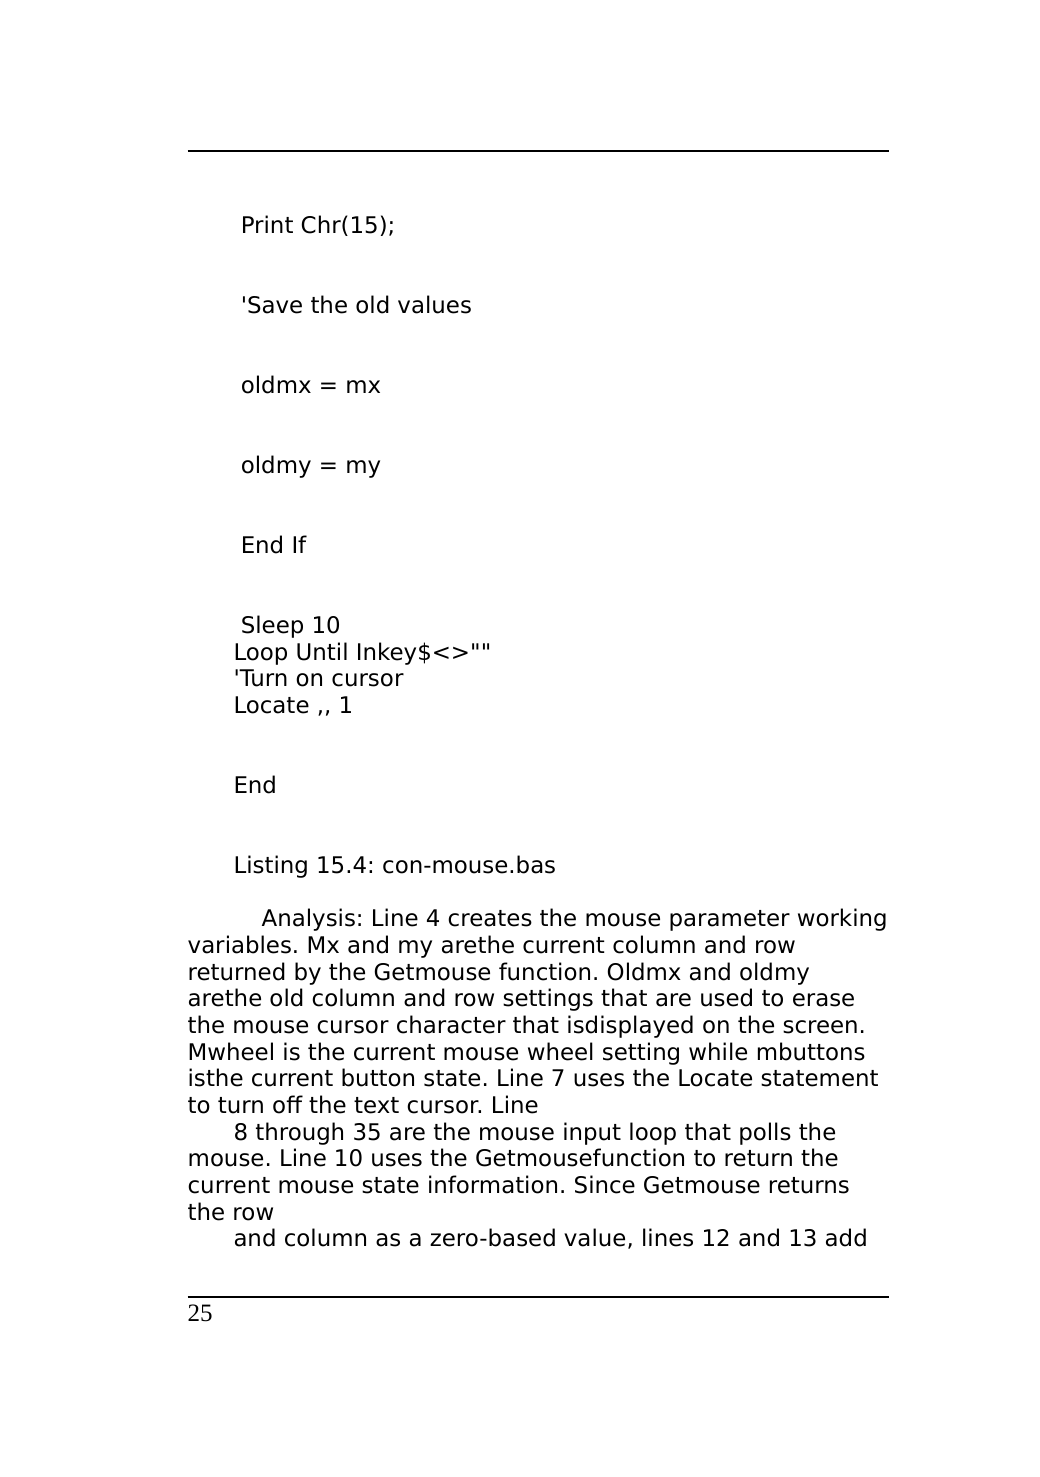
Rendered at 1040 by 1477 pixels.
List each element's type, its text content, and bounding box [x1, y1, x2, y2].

text Locate ,, 1 [187, 692, 889, 719]
text Analysis: Line 4 creates the mouse parameter working variables. Mx and my arethe current column and row returned by the Getmouse function. Oldmx and oldmy arethe old column and row settings that are used to erase the mouse cursor character that isdisplayed on the screen. Mwheel is the current mouse wheel setting while mbuttons isthe current button state. Line 7 uses the Locate statement to turn off the text cursor. Line [187, 905, 889, 1119]
text and column as a zero-based value, lines 12 and 13 add [187, 1225, 889, 1252]
text Loop Until Inkey$<>"" [187, 639, 889, 665]
text End If [187, 532, 889, 559]
text 'Save the old values [187, 292, 889, 319]
text Listing 15.4: con-mouse.bas [187, 852, 889, 879]
text End [187, 772, 889, 799]
text Sleep 10 [187, 612, 889, 639]
text oldmx = mx [187, 372, 889, 399]
text 8 through 35 are the mouse input loop that polls the mouse. Line 10 uses the Getmousefunction to return the current mouse state information. Since Getmouse returns the row [187, 1119, 889, 1225]
text Print Chr(15); [187, 212, 889, 239]
text 'Turn on cursor [187, 665, 889, 692]
text oldmy = my [187, 452, 889, 479]
